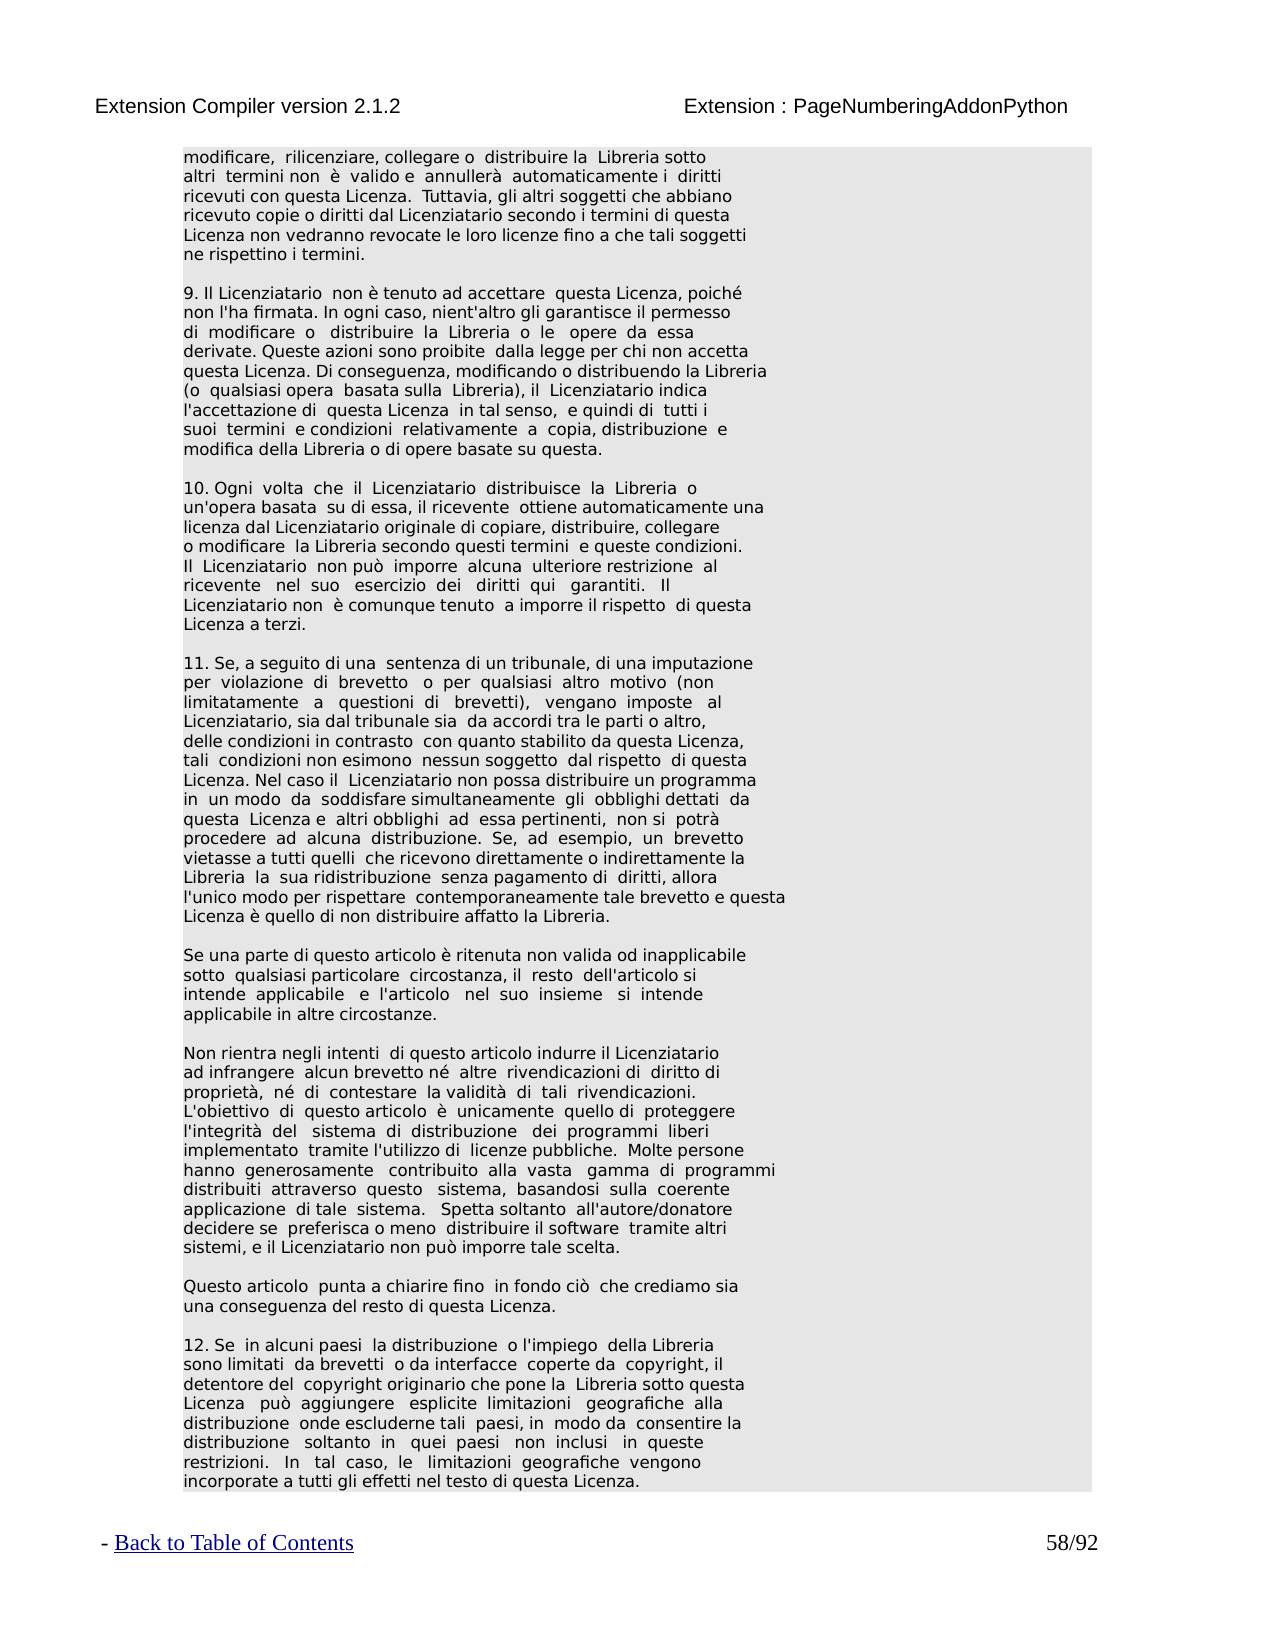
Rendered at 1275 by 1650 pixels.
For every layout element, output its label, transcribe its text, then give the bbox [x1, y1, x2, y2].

text questa Licenza e altri obblighi ad essa pertinenti, non si potrà [183, 810, 1092, 829]
text tali condizioni non esimono nessun soggetto dal rispetto di questa [183, 751, 1092, 771]
text delle condizioni in contrasto con quanto stabilito da questa Licenza, [183, 732, 1092, 751]
text non l'ha firmata. In ogni caso, nient'altro gli garantisce il permesso [183, 303, 1092, 323]
text L'obiettivo di questo articolo è unicamente quello di proteggere [183, 1102, 1092, 1121]
text 11. Se, a seguito di una sentenza di un tribunale, di una imputazione [183, 654, 1092, 673]
text intende applicabile e l'articolo nel suo insieme si intende [183, 985, 1092, 1004]
text (o qualsiasi opera basata sulla Libreria), il Licenziatario indica [183, 381, 1092, 401]
text distribuzione onde escluderne tali paesi, in modo da consentire la [183, 1414, 1092, 1433]
text hanno generosamente contribuito alla vasta gamma di programmi [183, 1160, 1092, 1180]
text una conseguenza del resto di questa Licenza. [183, 1297, 1092, 1316]
text restrizioni. In tal caso, le limitazioni geografiche vengono [183, 1453, 1092, 1472]
text proprietà, né di contestare la validità di tali rivendicazioni. [183, 1082, 1092, 1102]
text distribuiti attraverso questo sistema, basandosi sulla coerente [183, 1180, 1092, 1199]
text per violazione di brevetto o per qualsiasi altro motivo (non [183, 673, 1092, 693]
text applicabile in altre circostanze. [183, 1004, 1092, 1024]
text Licenziatario non è comunque tenuto a imporre il rispetto di questa [183, 596, 1092, 615]
text decidere se preferisca o meno distribuire il software tramite altri [183, 1219, 1092, 1238]
text detentore del copyright originario che pone la Libreria sotto questa [183, 1375, 1092, 1394]
text sistemi, e il Licenziatario non può imporre tale scelta. [183, 1238, 1092, 1258]
text Non rientra negli intenti di questo articolo indurre il Licenziatario [183, 1043, 1092, 1063]
text limitatamente a questioni di brevetti), vengano imposte al [183, 693, 1092, 712]
text Questo articolo punta a chiarire fino in fondo ciò che crediamo sia [183, 1277, 1092, 1297]
text l'accettazione di questa Licenza in tal senso, e quindi di tutti i [183, 401, 1092, 420]
text modifica della Libreria o di opere basate su questa. [183, 440, 1092, 459]
text applicazione di tale sistema. Spetta soltanto all'autore/donatore [183, 1199, 1092, 1219]
text ricevuti con questa Licenza. Tuttavia, gli altri soggetti che abbiano [183, 186, 1092, 206]
text Se una parte di questo articolo è ritenuta non valida od inapplicabile [183, 946, 1092, 966]
text ricevente nel suo esercizio dei diritti qui garantiti. Il [183, 576, 1092, 596]
text Licenziatario, sia dal tribunale sia da accordi tra le parti o altro, [183, 712, 1092, 732]
text procedere ad alcuna distribuzione. Se, ad esempio, un brevetto [183, 829, 1092, 849]
text sotto qualsiasi particolare circostanza, il resto dell'articolo si [183, 966, 1092, 985]
text l'integrità del sistema di distribuzione dei programmi liberi [183, 1121, 1092, 1141]
text Licenza può aggiungere esplicite limitazioni geografiche alla [183, 1394, 1092, 1414]
text ne rispettino i termini. [183, 245, 1092, 264]
text di modificare o distribuire la Libreria o le opere da essa [183, 323, 1092, 342]
text Licenza a terzi. [183, 615, 1092, 634]
text licenza dal Licenziatario originale di copiare, distribuire, collegare [183, 518, 1092, 537]
text Licenza è quello di non distribuire affatto la Libreria. [183, 907, 1092, 927]
text vietasse a tutti quelli che ricevono direttamente o indirettamente la [183, 849, 1092, 868]
text un'opera basata su di essa, il ricevente ottiene automaticamente una [183, 498, 1092, 518]
text Il Licenziatario non può imporre alcuna ulteriore restrizione al [183, 557, 1092, 576]
text Licenza non vedranno revocate le loro licenze fino a che tali soggetti [183, 225, 1092, 245]
text altri termini non è valido e annullerà automaticamente i diritti [183, 167, 1092, 186]
text distribuzione soltanto in quei paesi non inclusi in queste [183, 1433, 1092, 1453]
text derivate. Queste azioni sono proibite dalla legge per chi non accetta [183, 342, 1092, 362]
text sono limitati da brevetti o da interfacce coperte da copyright, il [183, 1355, 1092, 1375]
text implementato tramite l'utilizzo di licenze pubbliche. Molte persone [183, 1141, 1092, 1160]
text o modificare la Libreria secondo questi termini e queste condizioni. [183, 537, 1092, 557]
text ricevuto copie o diritti dal Licenziatario secondo i termini di questa [183, 206, 1092, 225]
text in un modo da soddisfare simultaneamente gli obblighi dettati da [183, 790, 1092, 810]
text ad infrangere alcun brevetto né altre rivendicazioni di diritto di [183, 1063, 1092, 1082]
text suoi termini e condizioni relativamente a copia, distribuzione e [183, 420, 1092, 440]
text 10. Ogni volta che il Licenziatario distribuisce la Libreria o [183, 479, 1092, 498]
text 9. Il Licenziatario non è tenuto ad accettare questa Licenza, poiché [183, 284, 1092, 303]
text incorporate a tutti gli effetti nel testo di questa Licenza. [183, 1472, 1092, 1492]
text Licenza. Nel caso il Licenziatario non possa distribuire un programma [183, 771, 1092, 790]
text 12. Se in alcuni paesi la distribuzione o l'impiego della Libreria [183, 1336, 1092, 1355]
text l'unico modo per rispettare contemporaneamente tale brevetto e questa [183, 888, 1092, 907]
text questa Licenza. Di conseguenza, modificando o distribuendo la Libreria [183, 362, 1092, 381]
text Libreria la sua ridistribuzione senza pagamento di diritti, allora [183, 868, 1092, 888]
text modificare, rilicenziare, collegare o distribuire la Libreria sotto [183, 147, 1092, 167]
